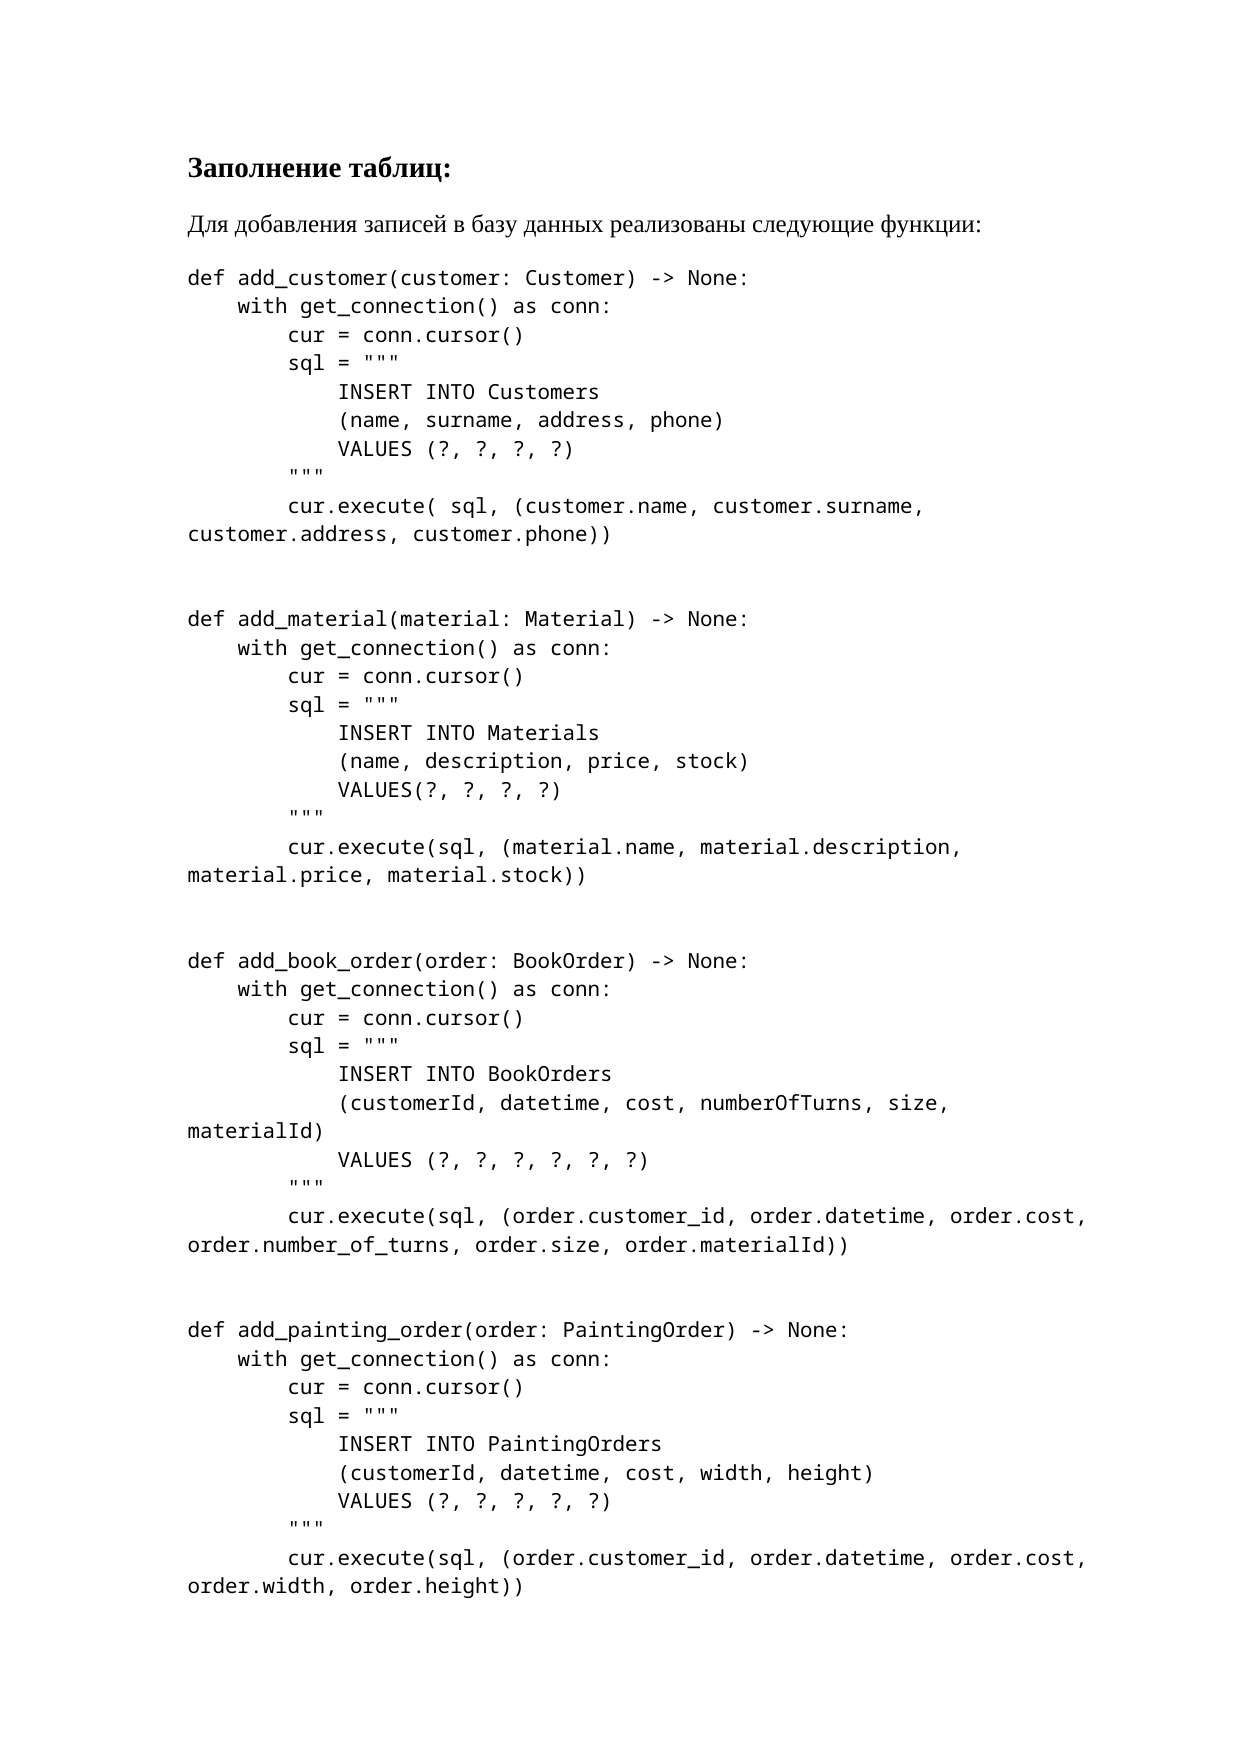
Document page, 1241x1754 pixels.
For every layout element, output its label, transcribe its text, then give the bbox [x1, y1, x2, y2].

text INSERT INTO BookOrders [187, 1059, 1090, 1088]
text def add_material(material: Material) -> None: [187, 604, 1090, 633]
text def add_painting_order(order: PaintingOrder) -> None: [187, 1315, 1090, 1344]
text INSERT INTO Customers [187, 377, 1090, 405]
text """ [187, 1173, 1090, 1202]
text """ [187, 462, 1090, 491]
text cur = conn.cursor() [187, 1372, 1090, 1401]
text sql = """ [187, 690, 1090, 718]
text Для добавления записей в базу данных реализованы следующие функции: [187, 209, 1090, 238]
text sql = """ [187, 1031, 1090, 1059]
text def add_book_order(order: BookOrder) -> None: [187, 946, 1090, 974]
text """ [187, 803, 1090, 832]
text with get_connection() as conn: [187, 633, 1090, 661]
text (customerId, datetime, cost, numberOfTurns, size, materialId) [187, 1088, 1090, 1145]
text sql = """ [187, 348, 1090, 377]
text INSERT INTO Materials [187, 718, 1090, 747]
text sql = """ [187, 1401, 1090, 1429]
text cur.execute(sql, (material.name, material.description, material.price, material.stock)) [187, 832, 1090, 889]
text cur = conn.cursor() [187, 320, 1090, 348]
text (customerId, datetime, cost, width, height) [187, 1458, 1090, 1486]
text cur.execute(sql, (order.customer_id, order.datetime, order.cost, order.width, order.height)) [187, 1543, 1090, 1600]
text cur.execute( sql, (customer.name, customer.surname, customer.address, customer.phone)) [187, 491, 1090, 548]
text with get_connection() as conn: [187, 974, 1090, 1003]
text Заполнение таблиц: [187, 150, 1090, 183]
text with get_connection() as conn: [187, 292, 1090, 320]
text VALUES (?, ?, ?, ?, ?, ?) [187, 1145, 1090, 1173]
text with get_connection() as conn: [187, 1344, 1090, 1372]
text def add_customer(customer: Customer) -> None: [187, 263, 1090, 292]
text VALUES (?, ?, ?, ?, ?) [187, 1486, 1090, 1514]
text INSERT INTO PaintingOrders [187, 1429, 1090, 1458]
text cur.execute(sql, (order.customer_id, order.datetime, order.cost, order.number_of_turns, order.size, order.materialId)) [187, 1202, 1090, 1258]
text VALUES(?, ?, ?, ?) [187, 775, 1090, 803]
text VALUES (?, ?, ?, ?) [187, 434, 1090, 462]
text cur = conn.cursor() [187, 1003, 1090, 1031]
text (name, description, price, stock) [187, 747, 1090, 775]
text (name, surname, address, phone) [187, 405, 1090, 434]
text """ [187, 1514, 1090, 1543]
text cur = conn.cursor() [187, 661, 1090, 690]
